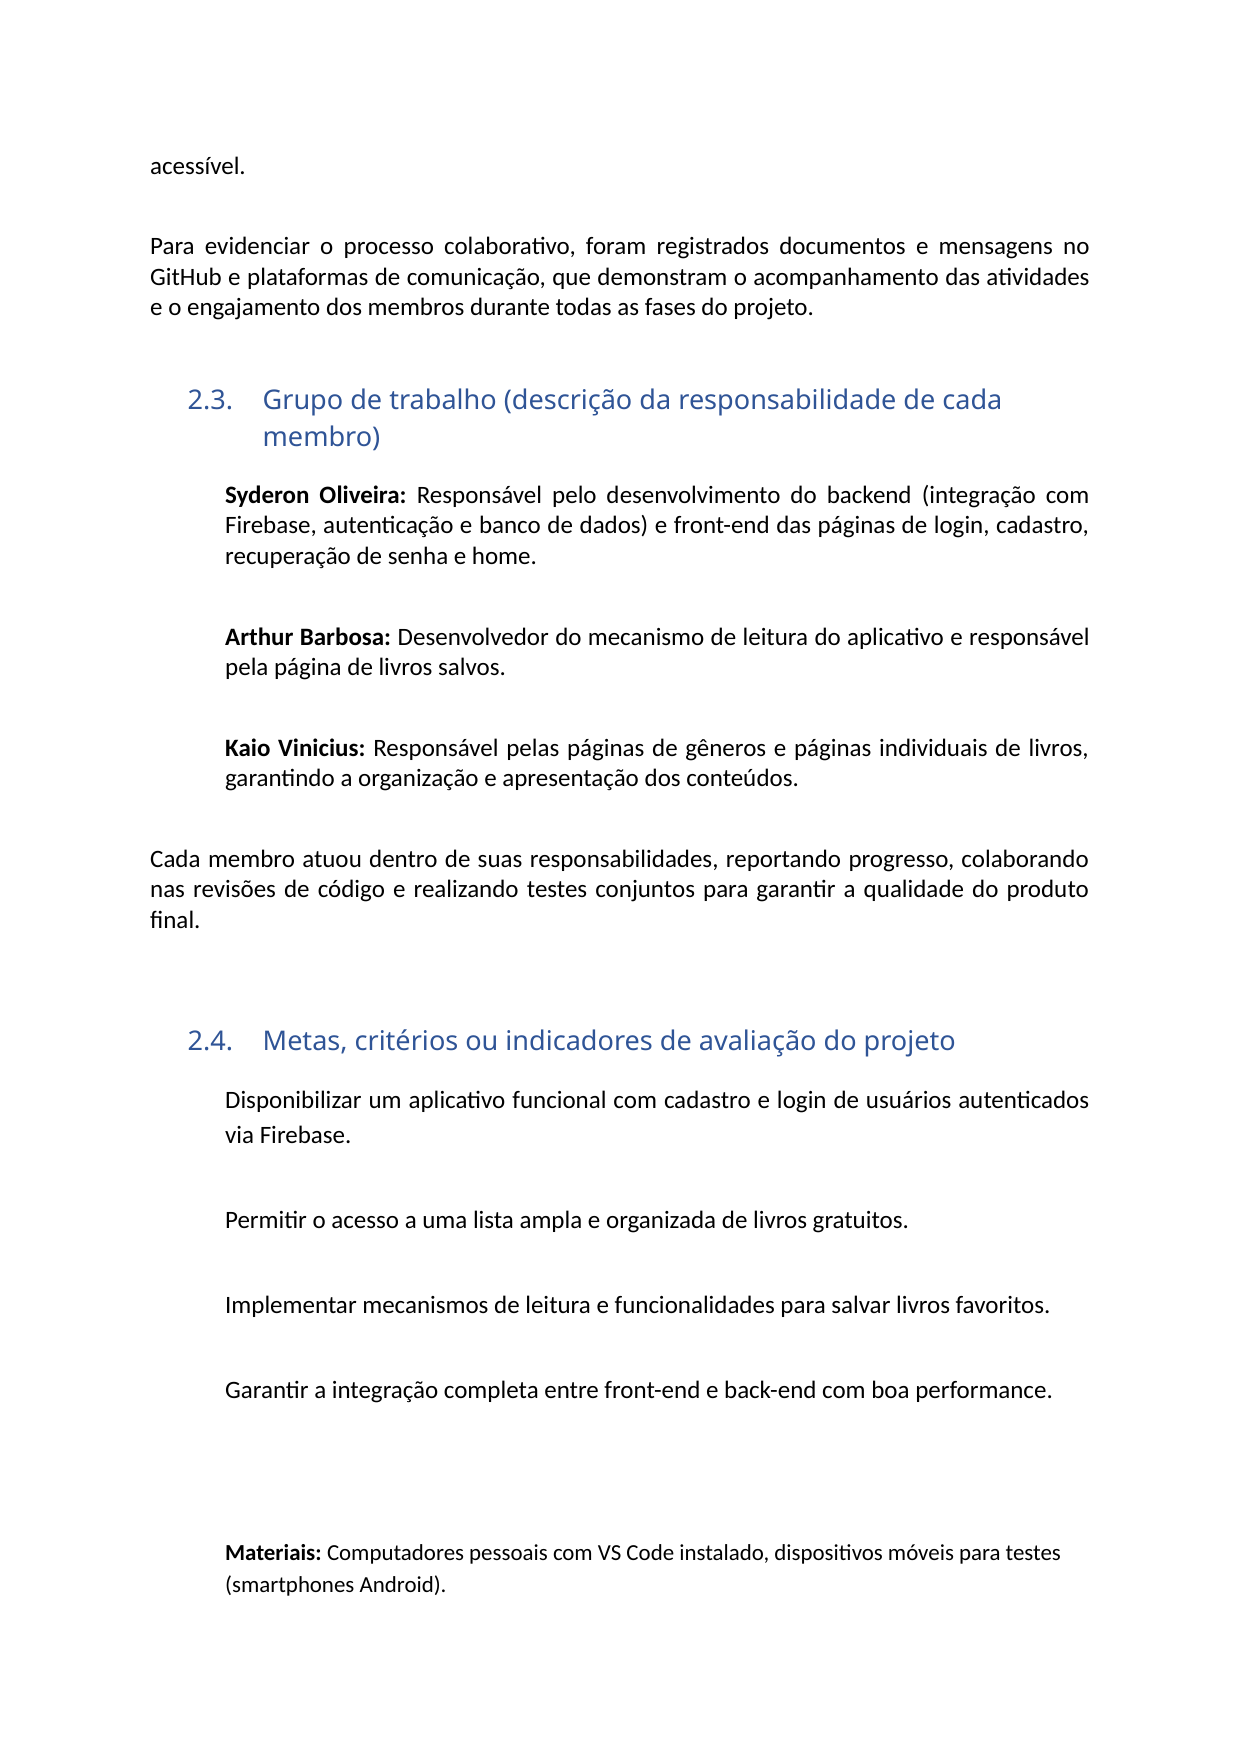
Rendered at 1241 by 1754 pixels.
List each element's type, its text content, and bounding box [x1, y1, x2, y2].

list Kaio Vinicius: Responsável pelas páginas de gêneros e páginas individuais de livros, garantindo a organização e apresentação dos conteúdos. [225, 732, 1090, 793]
list Syderon Oliveira: Responsável pelo desenvolvimento do backend (integração com Firebase, autenticação e banco de dados) e front-end das páginas de login, cadastro, recuperação de senha e home. [225, 479, 1090, 571]
list Permitir o acesso a uma lista ampla e organizada de livros gratuitos. [225, 1204, 1090, 1234]
list Grupo de trabalho (descrição da responsabilidade de cada membro) [187, 380, 1090, 454]
list Disponibilizar um aplicativo funcional com cadastro e login de usuários autenticados via Firebase. [225, 1084, 1090, 1149]
text Para evidenciar o processo colaborativo, foram registrados documentos e mensagens no GitHub e plataformas de comunicação, que demonstram o acompanhamento das atividades e o engajamento dos membros durante todas as fases do projeto. [150, 231, 1090, 322]
list Garantir a integração completa entre front-end e back-end com boa performance. [225, 1374, 1090, 1404]
list Arthur Barbosa: Desenvolvedor do mecanismo de leitura do aplicativo e responsável pela página de livros salvos. [225, 621, 1090, 682]
text acessível. [150, 150, 1090, 181]
list Implementar mecanismos de leitura e funcionalidades para salvar livros favoritos. [225, 1289, 1090, 1319]
text Cada membro atuou dentro de suas responsabilidades, reportando progresso, colaborando nas revisões de código e realizando testes conjuntos para garantir a qualidade do produto final. [150, 843, 1090, 934]
list Materiais: Computadores pessoais com VS Code instalado, dispositivos móveis para testes (smartphones Android). [225, 1538, 1090, 1598]
list Metas, critérios ou indicadores de avaliação do projeto [187, 1022, 1090, 1059]
